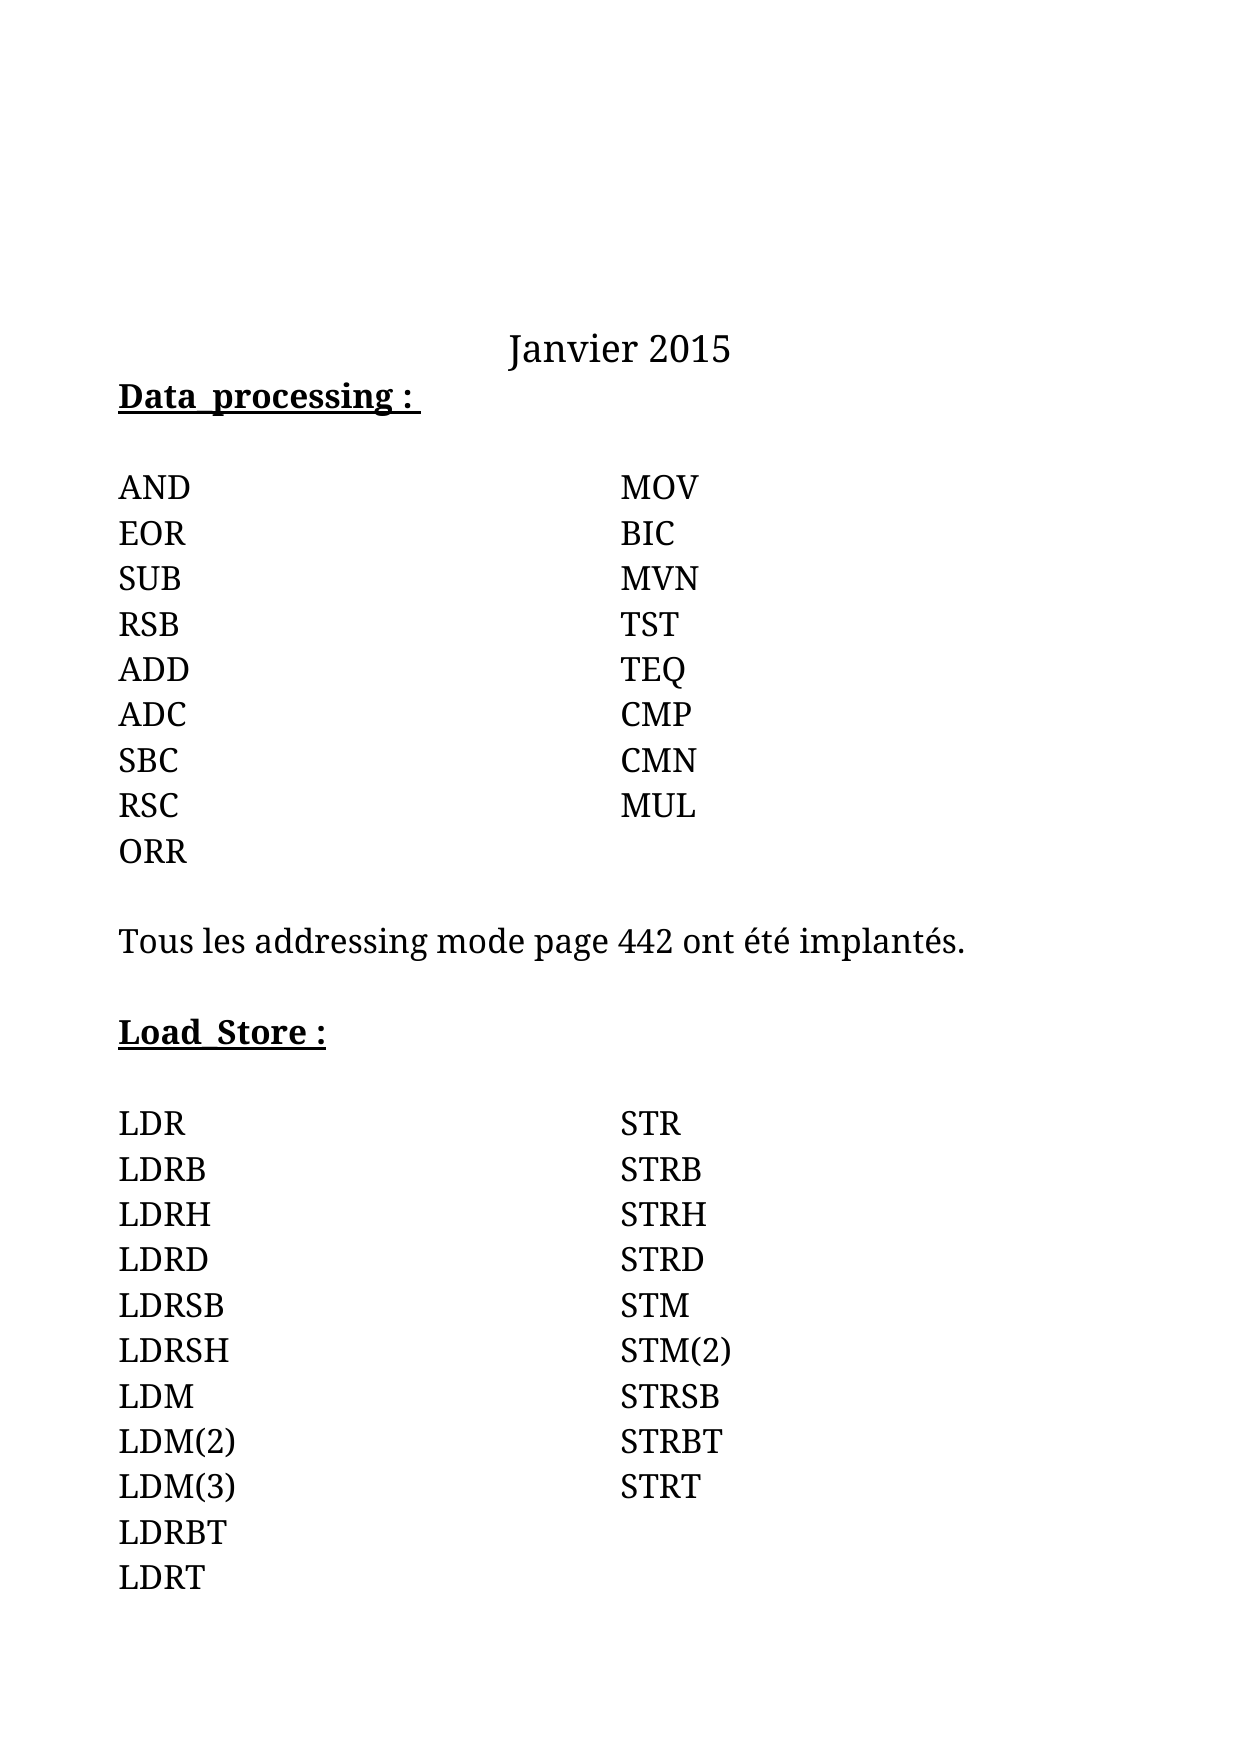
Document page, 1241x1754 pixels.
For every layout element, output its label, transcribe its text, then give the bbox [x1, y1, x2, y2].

text RSB [118, 600, 620, 646]
text LDRD [118, 1236, 620, 1282]
text LDRH [118, 1191, 620, 1236]
text SBC [118, 737, 620, 782]
text ADC [118, 691, 620, 737]
text MUL [620, 782, 1122, 827]
text LDM [118, 1372, 620, 1418]
text STRT [620, 1463, 1122, 1509]
text CMP [620, 691, 1122, 737]
text Load_Store : [118, 1009, 1122, 1054]
text AND [118, 464, 620, 509]
text Tous les addressing mode page 442 ont été implantés. [118, 918, 1122, 964]
text CMN [620, 737, 1122, 782]
text LDRSB [118, 1282, 620, 1327]
text ORR [118, 827, 620, 873]
text STRD [620, 1236, 1122, 1282]
text STRH [620, 1191, 1122, 1236]
text Janvier 2015 [118, 322, 1122, 373]
text EOR [118, 509, 620, 555]
text TST [620, 600, 1122, 646]
text LDRB [118, 1145, 620, 1191]
text LDRBT [118, 1509, 620, 1554]
text STRB [620, 1145, 1122, 1191]
text LDM(2) [118, 1418, 620, 1463]
text LDRSH [118, 1327, 620, 1372]
text ADD [118, 646, 620, 691]
text MVN [620, 555, 1122, 600]
text Data_processing : [118, 373, 1122, 419]
text RSC [118, 782, 620, 827]
text STR [620, 1100, 1122, 1145]
text BIC [620, 509, 1122, 555]
text STRSB [620, 1372, 1122, 1418]
text STM(2) [620, 1327, 1122, 1372]
text STRBT [620, 1418, 1122, 1463]
text MOV [620, 464, 1122, 509]
text STM [620, 1282, 1122, 1327]
text LDRT [118, 1554, 620, 1599]
text LDM(3) [118, 1463, 620, 1509]
text LDR [118, 1100, 620, 1145]
text TEQ [620, 646, 1122, 691]
text SUB [118, 555, 620, 600]
